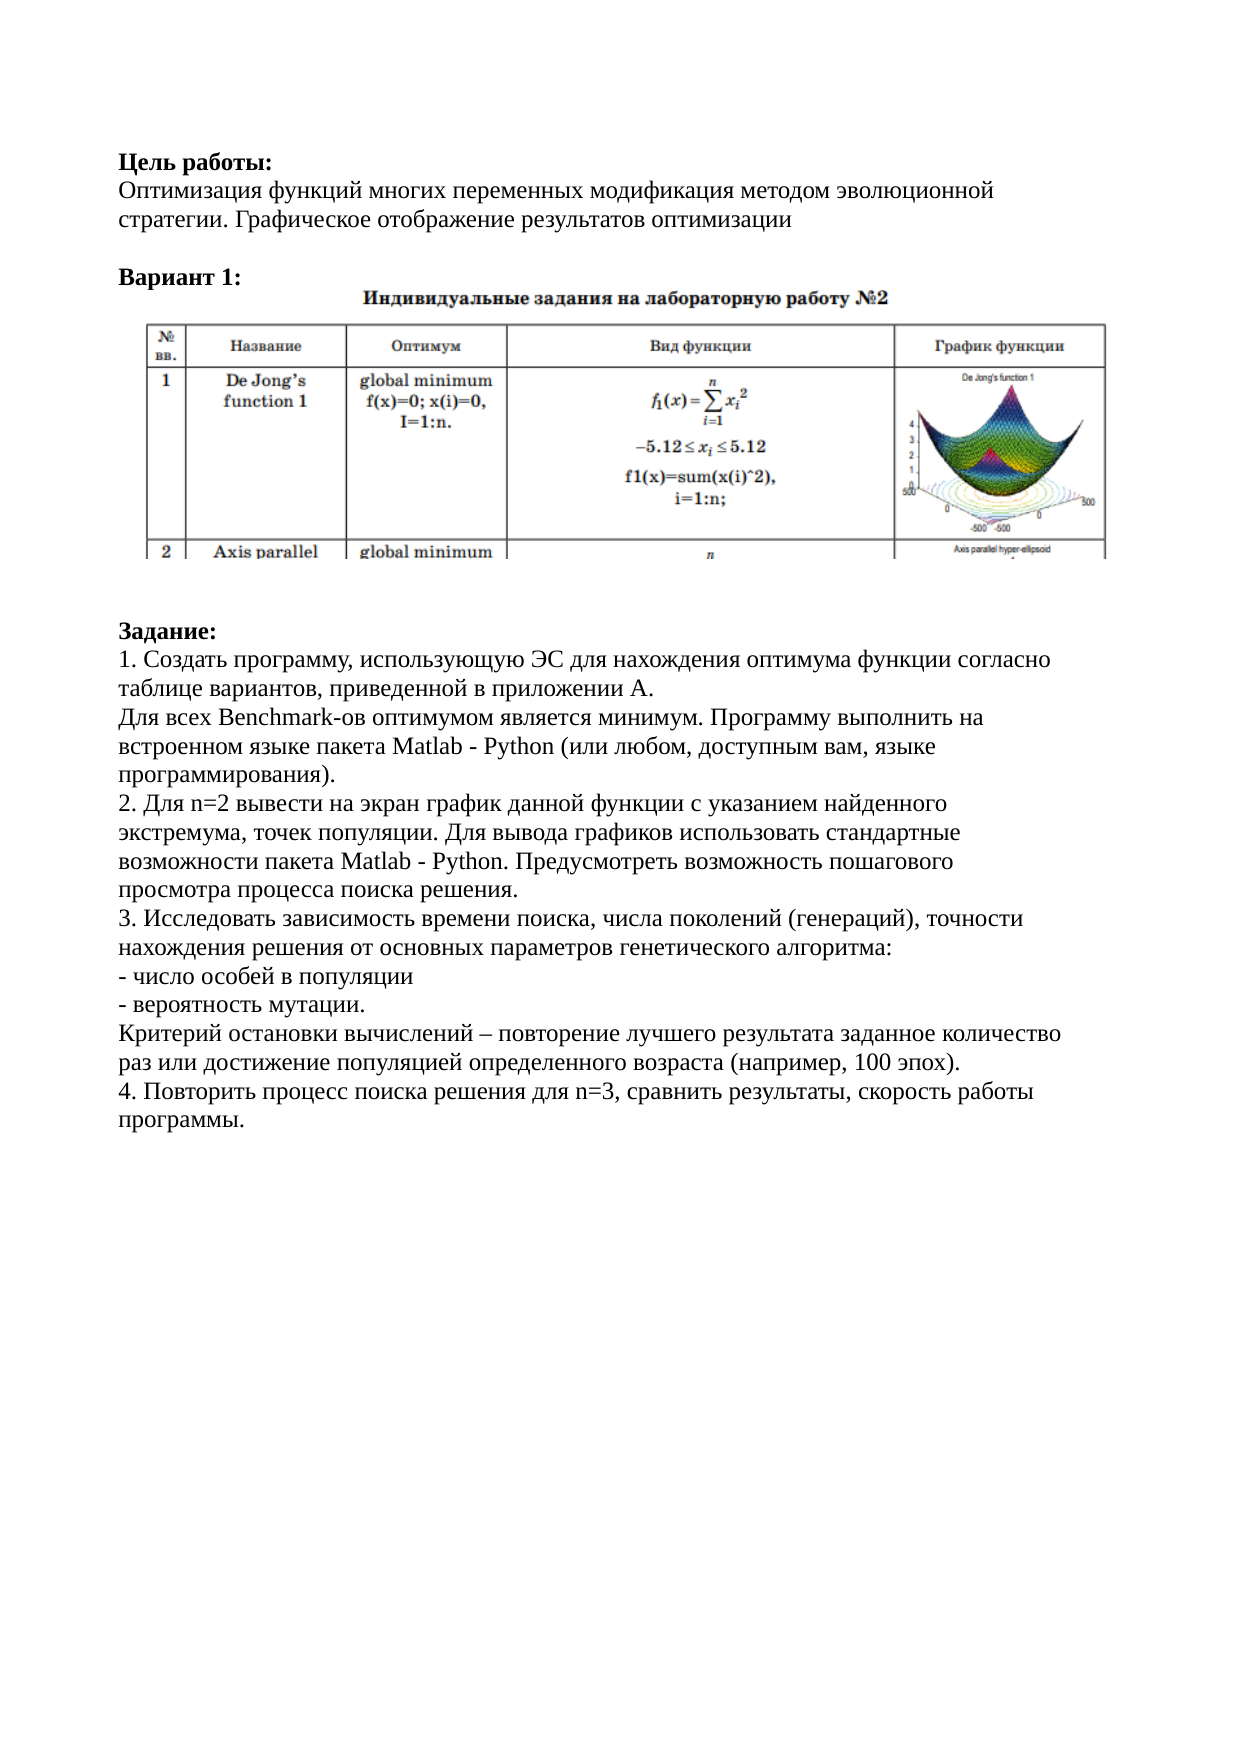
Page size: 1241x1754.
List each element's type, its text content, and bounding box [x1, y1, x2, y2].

text Для всех Benchmark-ов оптимумом является минимум. Программу выполнить на [118, 702, 1122, 731]
text экстремума, точек популяции. Для вывода графиков использовать стандартные [118, 817, 1122, 846]
picture [118, 290, 1123, 559]
text 4. Повторить процесс поиска решения для n=3, сравнить результаты, скорость работы [118, 1076, 1122, 1104]
text 2. Для n=2 вывести на экран график данной функции с указанием найденного [118, 788, 1122, 817]
text Оптимизация функций многих переменных модификация методом эволюционной [118, 176, 1122, 204]
text программы. [118, 1104, 1122, 1133]
text возможности пакета Matlab - Python. Предусмотреть возможность пошагового [118, 846, 1122, 874]
text встроенном языке пакета Matlab - Python (или любом, доступным вам, языке [118, 731, 1122, 759]
text стратегии. Графическое отображение результатов оптимизации [118, 204, 1122, 233]
text Критерий остановки вычислений – повторение лучшего результата заданное количество [118, 1018, 1122, 1047]
text таблице вариантов, приведенной в приложении А. [118, 673, 1122, 702]
text нахождения решения от основных параметров генетического алгоритма: [118, 932, 1122, 961]
text - вероятность мутации. [118, 989, 1122, 1018]
text Цель работы: [118, 147, 1122, 176]
text раз или достижение популяцией определенного возраста (например, 100 эпох). [118, 1047, 1122, 1076]
text - число особей в популяции [118, 961, 1122, 989]
text просмотра процесса поиска решения. [118, 874, 1122, 903]
text 3. Исследовать зависимость времени поиска, числа поколений (генераций), точности [118, 903, 1122, 932]
text 1. Создать программу, использующую ЭС для нахождения оптимума функции согласно [118, 644, 1122, 673]
text программирования). [118, 759, 1122, 788]
text Вариант 1: [118, 262, 1122, 290]
text Задание: [118, 616, 1122, 644]
